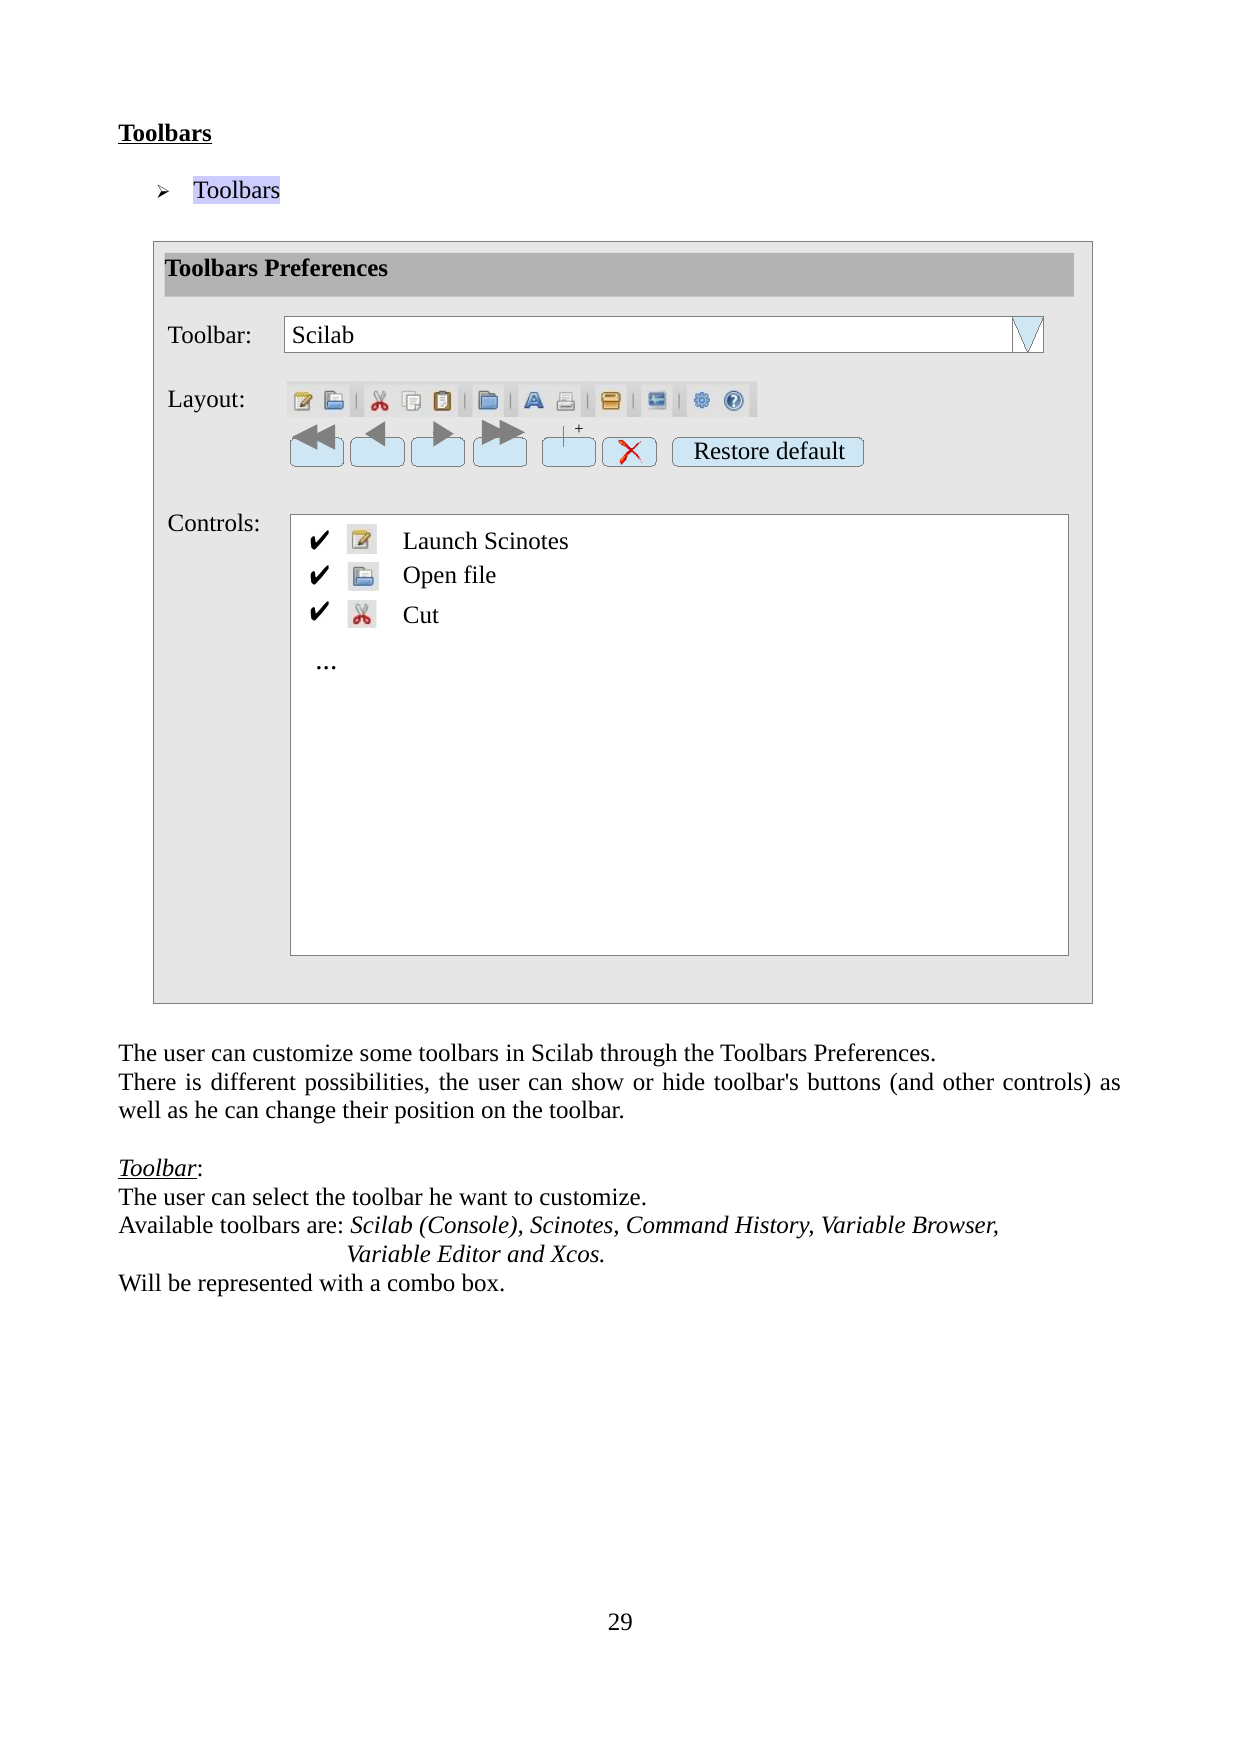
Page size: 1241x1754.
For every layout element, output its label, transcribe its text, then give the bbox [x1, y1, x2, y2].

text Will be represented with a combo box. [118, 1268, 1122, 1297]
picture [347, 562, 379, 591]
list Toolbars [156, 176, 1122, 204]
text The user can customize some toolbars in Scilab through the Toolbars Preferences. [118, 1038, 1122, 1067]
picture [347, 600, 377, 628]
text Variable Editor and Xcos. [118, 1239, 1122, 1268]
text Toolbars [118, 118, 1122, 147]
picture [310, 530, 329, 550]
picture [310, 565, 329, 585]
picture [346, 524, 377, 554]
picture [609, 433, 652, 477]
text There is different possibilities, the user can show or hide toolbar's buttons (and other controls) as well as he can change their position on the toolbar. [118, 1067, 1122, 1124]
text Toolbar: [118, 1153, 1122, 1182]
text Available toolbars are: Scilab (Console), Scinotes, Command History, Variable Browser, [118, 1211, 1122, 1239]
text The user can select the toolbar he want to customize. [118, 1182, 1122, 1211]
picture [310, 601, 329, 621]
picture [287, 381, 758, 417]
